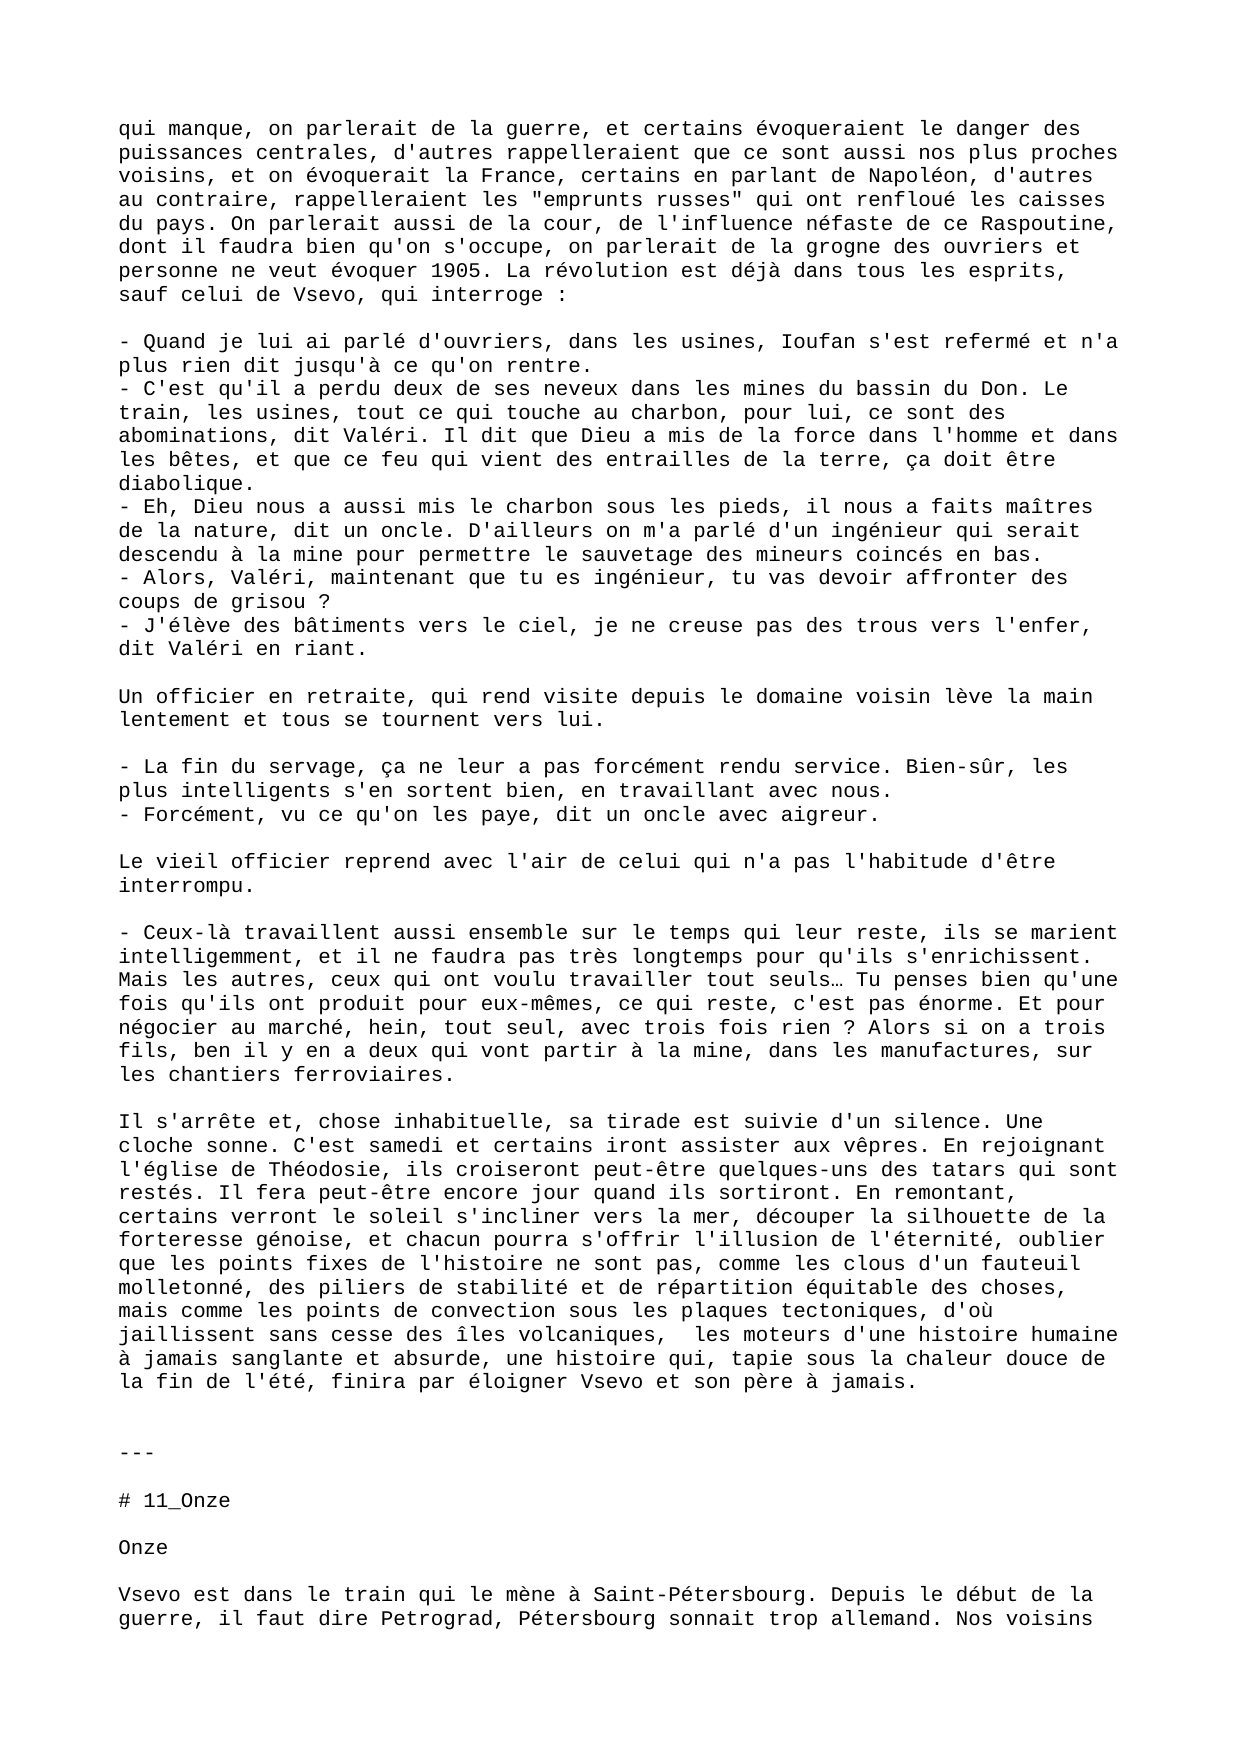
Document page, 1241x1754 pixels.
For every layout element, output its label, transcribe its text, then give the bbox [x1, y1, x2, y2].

text Il s'arrête et, chose inhabituelle, sa tirade est suivie d'un silence. Une cloche sonne. C'est samedi et certains iront assister aux vêpres. En rejoignant l'église de Théodosie, ils croiseront peut-être quelques-uns des tatars qui sont restés. Il fera peut-être encore jour quand ils sortiront. En remontant, certains verront le soleil s'incliner vers la mer, découper la silhouette de la forteresse génoise, et chacun pourra s'offrir l'illusion de l'éternité, oublier que les points fixes de l'histoire ne sont pas, comme les clous d'un fauteuil molletonné, des piliers de stabilité et de répartition équitable des choses, mais comme les points de convection sous les plaques tectoniques, d'où jaillissent sans cesse des îles volcaniques, les moteurs d'une histoire humaine à jamais sanglante et absurde, une histoire qui, tapie sous la chaleur douce de la fin de l'été, finira par éloigner Vsevo et son père à jamais. [118, 1111, 1122, 1395]
text - Ceux-là travaillent aussi ensemble sur le temps qui leur reste, ils se marient intelligemment, et il ne faudra pas très longtemps pour qu'ils s'enrichissent. Mais les autres, ceux qui ont voulu travailler tout seuls… Tu penses bien qu'une fois qu'ils ont produit pour eux-mêmes, ce qui reste, c'est pas énorme. Et pour négocier au marché, hein, tout seul, avec trois fois rien ? Alors si on a trois fils, ben il y en a deux qui vont partir à la mine, dans les manufactures, sur les chantiers ferroviaires. [118, 922, 1122, 1088]
text # 11_Onze [118, 1489, 1122, 1513]
text Le vieil officier reprend avec l'air de celui qui n'a pas l'habitude d'être interrompu. [118, 851, 1122, 898]
text - Quand je lui ai parlé d'ouvriers, dans les usines, Ioufan s'est refermé et n'a plus rien dit jusqu'à ce qu'on rentre. [118, 331, 1122, 378]
text - La fin du servage, ça ne leur a pas forcément rendu service. Bien-sûr, les plus intelligents s'en sortent bien, en travaillant avec nous. [118, 757, 1122, 804]
text - C'est qu'il a perdu deux de ses neveux dans les mines du bassin du Don. Le train, les usines, tout ce qui touche au charbon, pour lui, ce sont des abominations, dit Valéri. Il dit que Dieu a mis de la force dans l'homme et dans les bêtes, et que ce feu qui vient des entrailles de la terre, ça doit être diabolique. [118, 378, 1122, 496]
text - Eh, Dieu nous a aussi mis le charbon sous les pieds, il nous a faits maîtres de la nature, dit un oncle. D'ailleurs on m'a parlé d'un ingénieur qui serait descendu à la mine pour permettre le sauvetage des mineurs coincés en bas. [118, 496, 1122, 567]
text - J'élève des bâtiments vers le ciel, je ne creuse pas des trous vers l'enfer, dit Valéri en riant. [118, 615, 1122, 662]
text --- [118, 1442, 1122, 1466]
text - Forcément, vu ce qu'on les paye, dit un oncle avec aigreur. [118, 804, 1122, 827]
text Onze [118, 1537, 1122, 1561]
text qui manque, on parlerait de la guerre, et certains évoqueraient le danger des puissances centrales, d'autres rappelleraient que ce sont aussi nos plus proches voisins, et on évoquerait la France, certains en parlant de Napoléon, d'autres au contraire, rappelleraient les "emprunts russes" qui ont renfloué les caisses du pays. On parlerait aussi de la cour, de l'influence néfaste de ce Raspoutine, dont il faudra bien qu'on s'occupe, on parlerait de la grogne des ouvriers et personne ne veut évoquer 1905. La révolution est déjà dans tous les esprits, sauf celui de Vsevo, qui interroge : [118, 118, 1122, 307]
text Un officier en retraite, qui rend visite depuis le domaine voisin lève la main lentement et tous se tournent vers lui. [118, 686, 1122, 733]
text - Alors, Valéri, maintenant que tu es ingénieur, tu vas devoir affronter des coups de grisou ? [118, 567, 1122, 615]
text Vsevo est dans le train qui le mène à Saint-Pétersbourg. Depuis le début de la guerre, il faut dire Petrograd, Pétersbourg sonnait trop allemand. Nos voisins [118, 1584, 1122, 1631]
